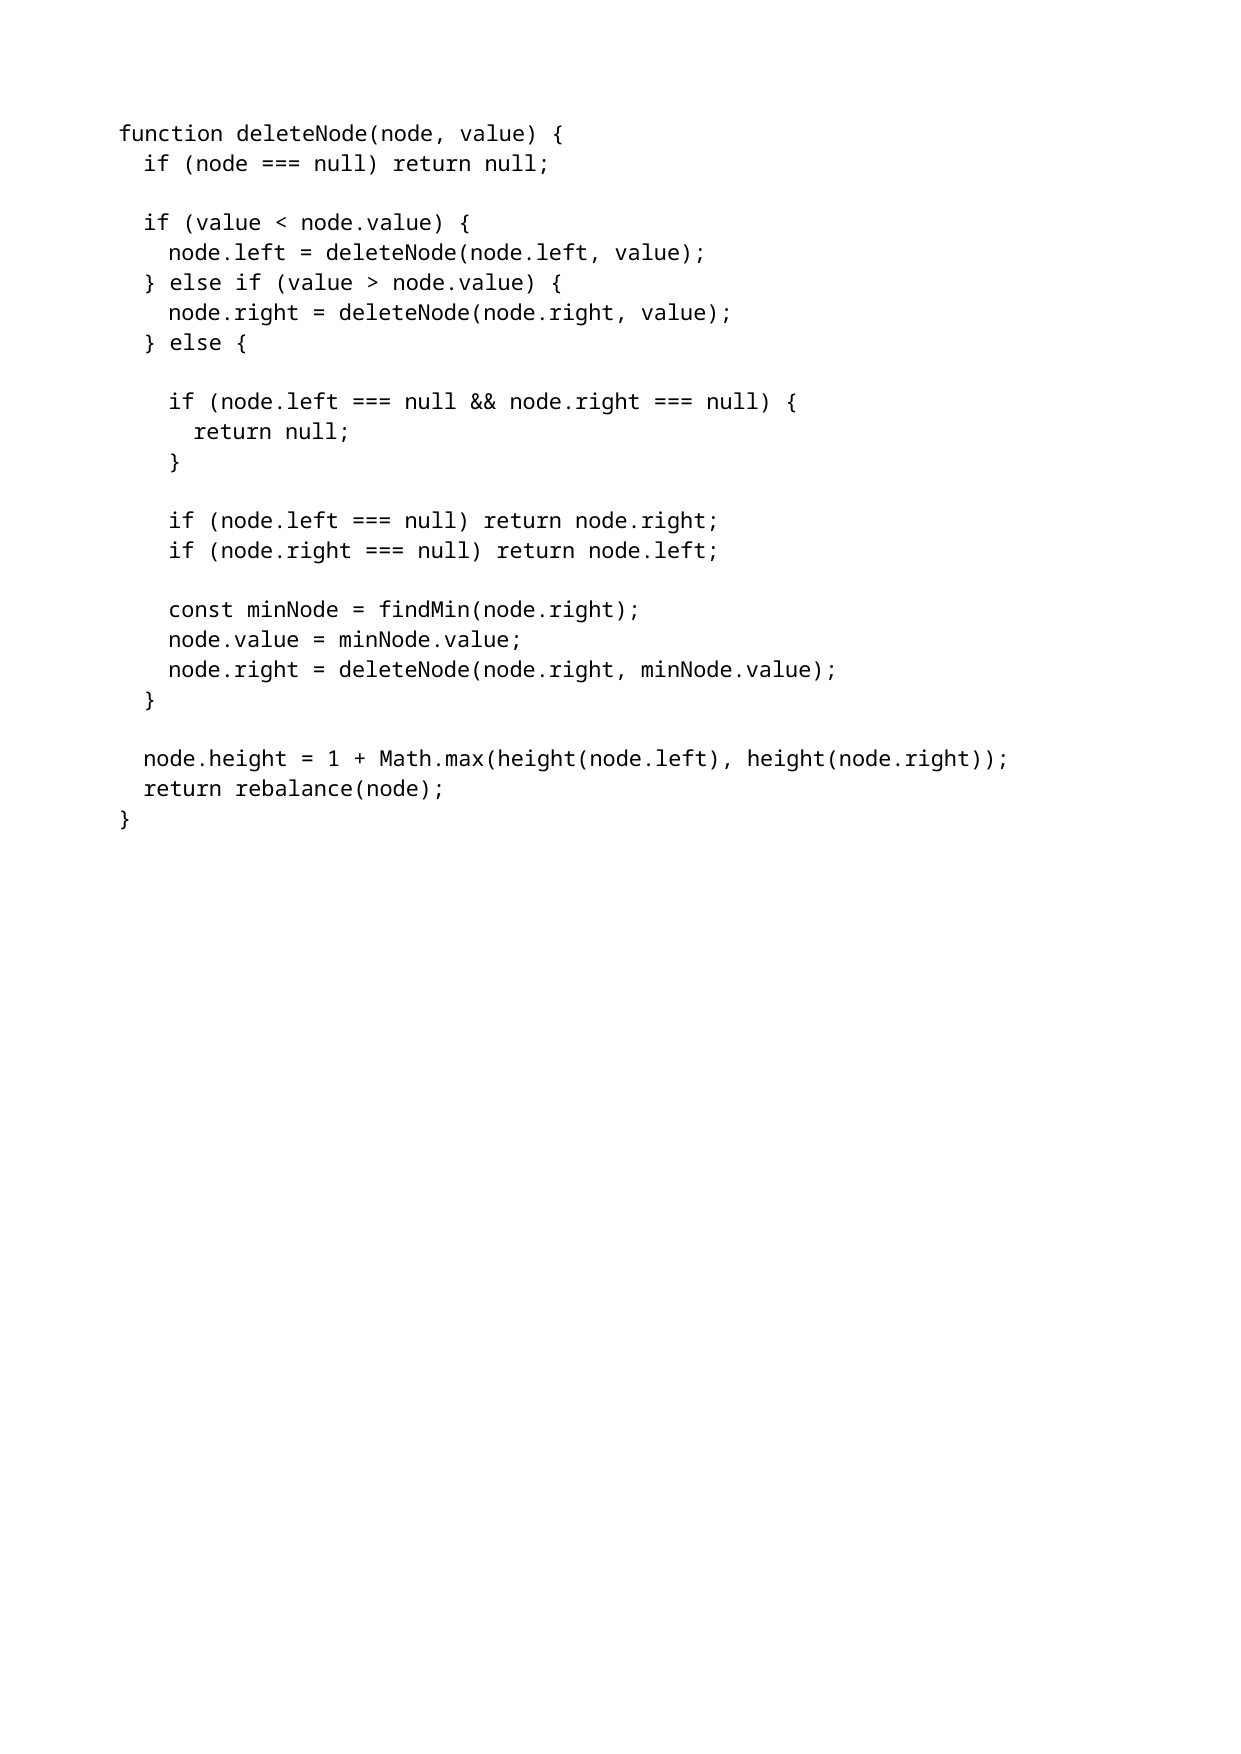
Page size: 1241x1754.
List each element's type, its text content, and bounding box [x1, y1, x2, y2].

text function deleteNode(node, value) { [118, 118, 1122, 148]
text const minNode = findMin(node.right); [118, 594, 1122, 624]
text return null; [118, 416, 1122, 446]
text node.height = 1 + Math.max(height(node.left), height(node.right)); [118, 743, 1122, 773]
text if (value < node.value) { [118, 207, 1122, 237]
text } [118, 446, 1122, 475]
text return rebalance(node); [118, 773, 1122, 803]
text if (node.right === null) return node.left; [118, 535, 1122, 565]
text if (node.left === null) return node.right; [118, 505, 1122, 535]
text node.right = deleteNode(node.right, value); [118, 297, 1122, 327]
text } else if (value > node.value) { [118, 267, 1122, 297]
text } [118, 803, 1122, 833]
text node.left = deleteNode(node.left, value); [118, 237, 1122, 267]
text if (node === null) return null; [118, 148, 1122, 178]
text if (node.left === null && node.right === null) { [118, 386, 1122, 416]
text } [118, 684, 1122, 713]
text node.right = deleteNode(node.right, minNode.value); [118, 654, 1122, 684]
text node.value = minNode.value; [118, 624, 1122, 654]
text } else { [118, 327, 1122, 356]
